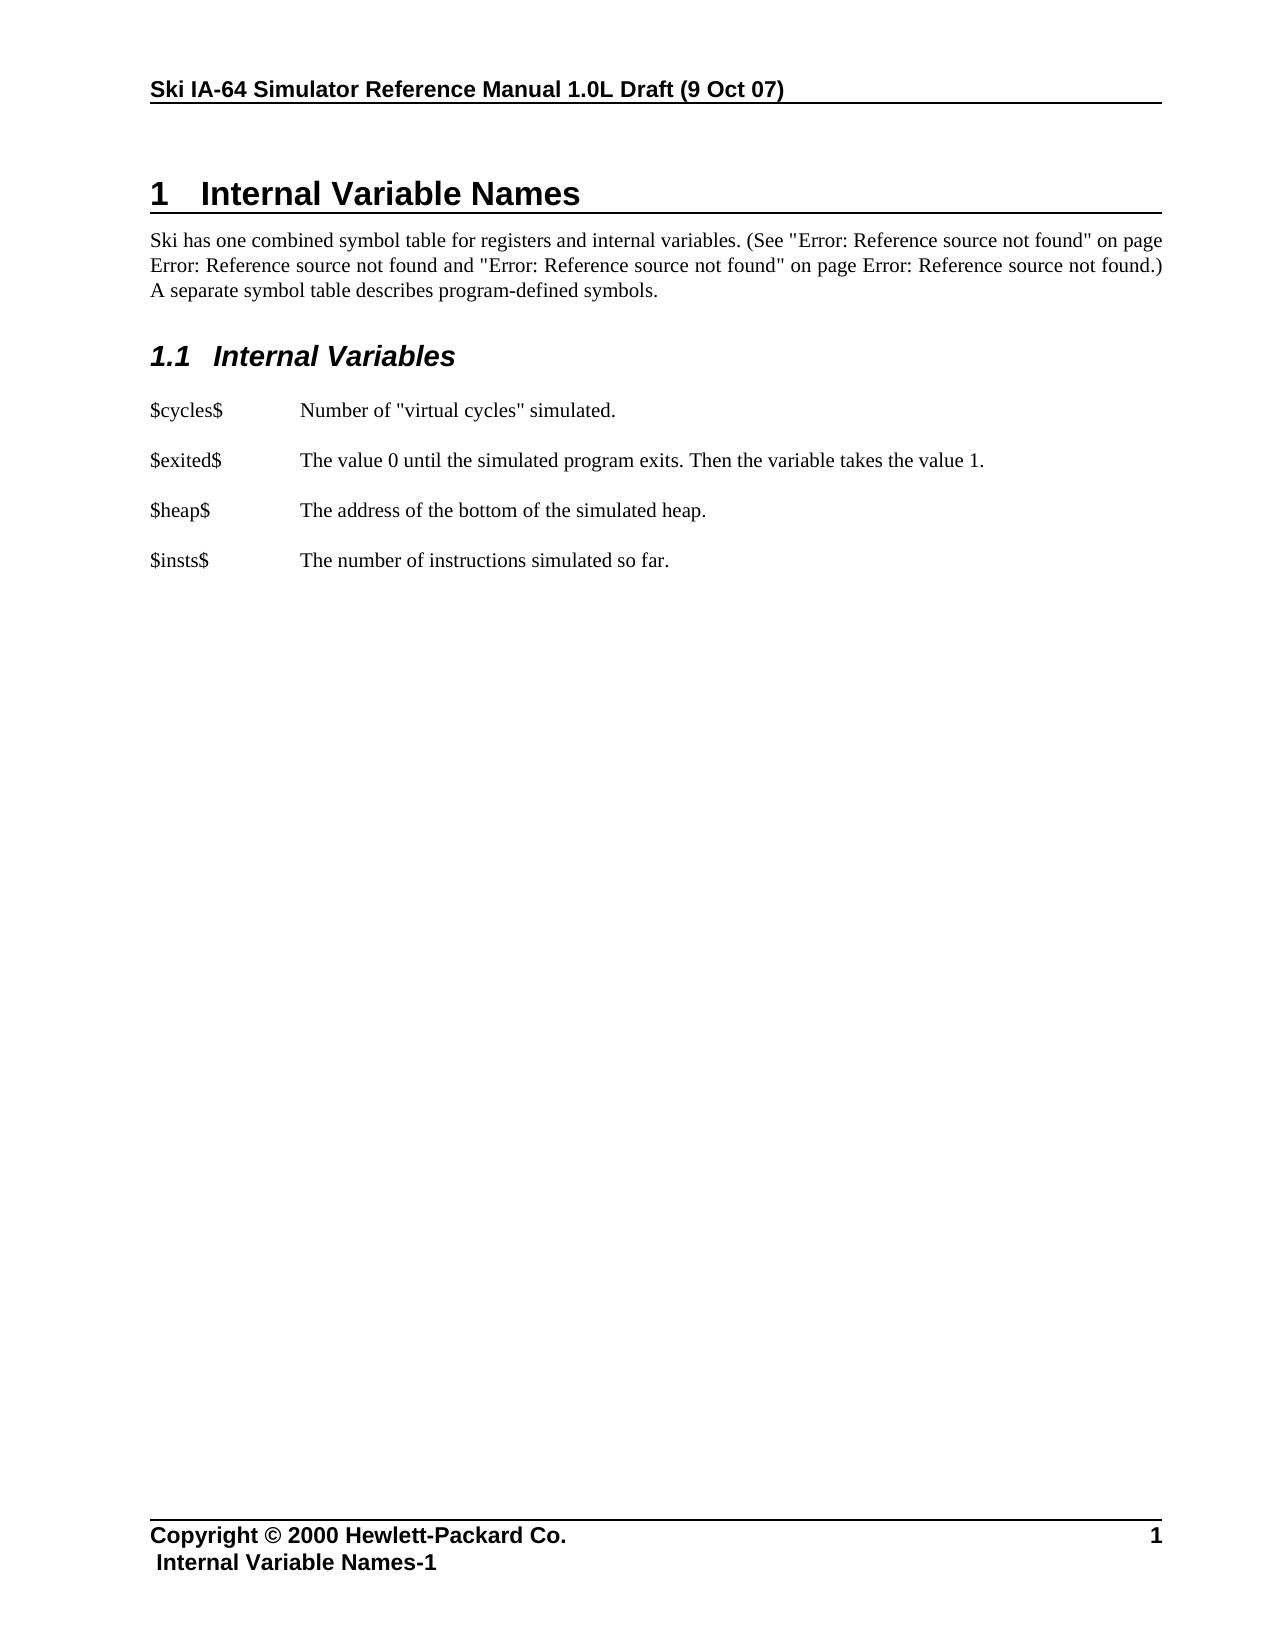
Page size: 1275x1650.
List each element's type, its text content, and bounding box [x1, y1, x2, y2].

text Ski has one combined symbol table for registers and internal variables. (See "" on page and "" on page .) A separate symbol table describes program-defined symbols. [150, 227, 1162, 302]
text $cycles$ Number of "virtual cycles" simulated. [150, 397, 1162, 422]
text $insts$ The number of instructions simulated so far. [150, 547, 1162, 572]
text $exited$ The value 0 until the simulated program exits. Then the variable takes the value 1. [150, 447, 1162, 472]
subtitle Internal Variable Names [150, 175, 1162, 212]
subtitle Internal Variables [150, 339, 1162, 372]
text $heap$ The address of the bottom of the simulated heap. [150, 497, 1162, 522]
